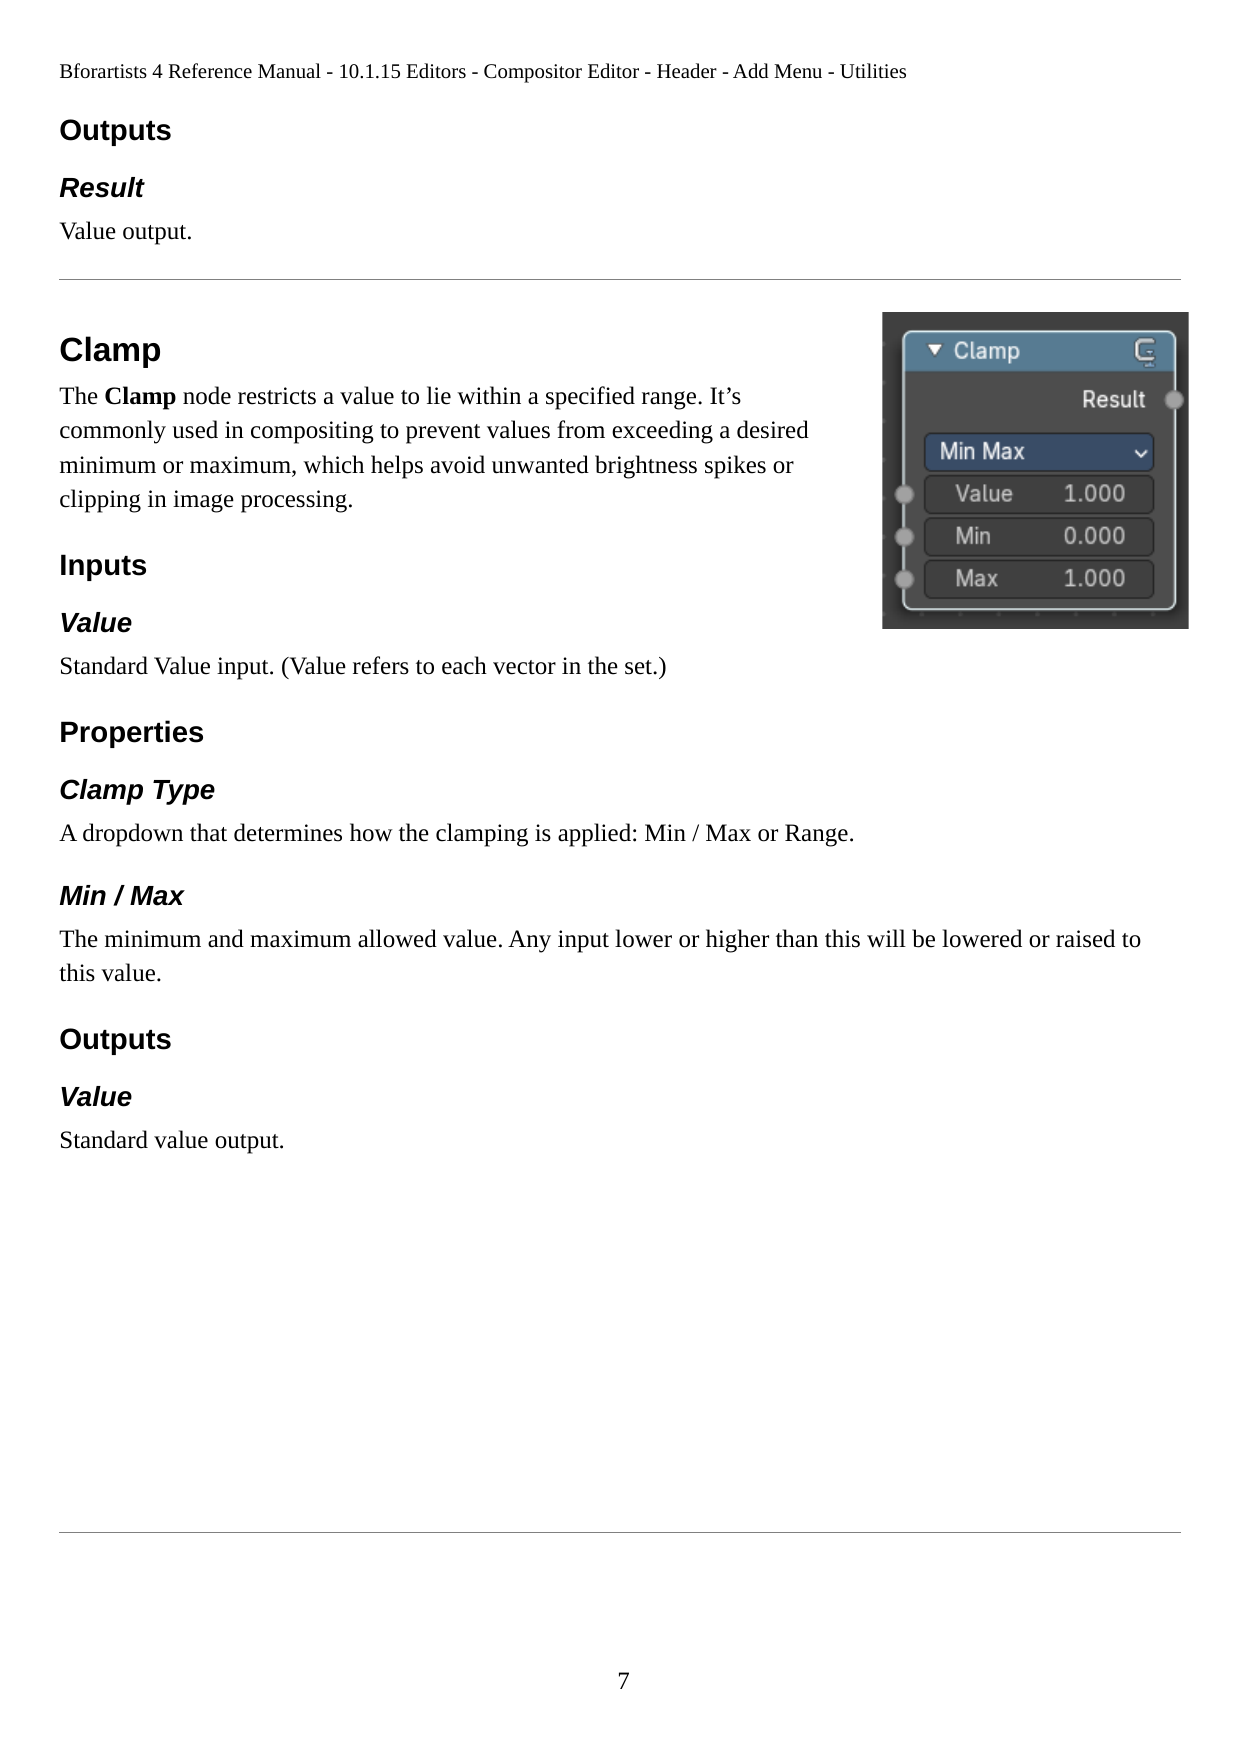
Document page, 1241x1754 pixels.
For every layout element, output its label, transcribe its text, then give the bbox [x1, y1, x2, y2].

subtitle Properties [59, 715, 1181, 748]
text The minimum and maximum allowed value. Any input lower or higher than this will be lowered or raised to this value. [59, 924, 1181, 987]
subtitle Result [59, 171, 1181, 203]
subtitle Clamp Type [59, 773, 1181, 805]
text Standard value output. [59, 1125, 1181, 1154]
picture [882, 312, 1189, 629]
text A dropdown that determines how the clamping is applied: Min / Max or Range. [59, 818, 1181, 847]
subtitle Min / Max [59, 879, 1181, 911]
subtitle Inputs [59, 548, 882, 582]
subtitle Outputs [59, 113, 1181, 146]
subtitle Value [59, 1081, 1181, 1113]
subtitle Outputs [59, 1022, 1181, 1056]
subtitle Clamp [59, 330, 882, 368]
subtitle Value [59, 607, 1181, 639]
text Standard Value input. (Value refers to each vector in the set.) [59, 651, 1181, 680]
text Value output. [59, 216, 1181, 244]
text The Clamp node restricts a value to lie within a specified range. It’s commonly used in compositing to prevent values from exceeding a desired minimum or maximum, which helps avoid unwanted brightness spikes or clipping in image processing. [59, 381, 882, 513]
